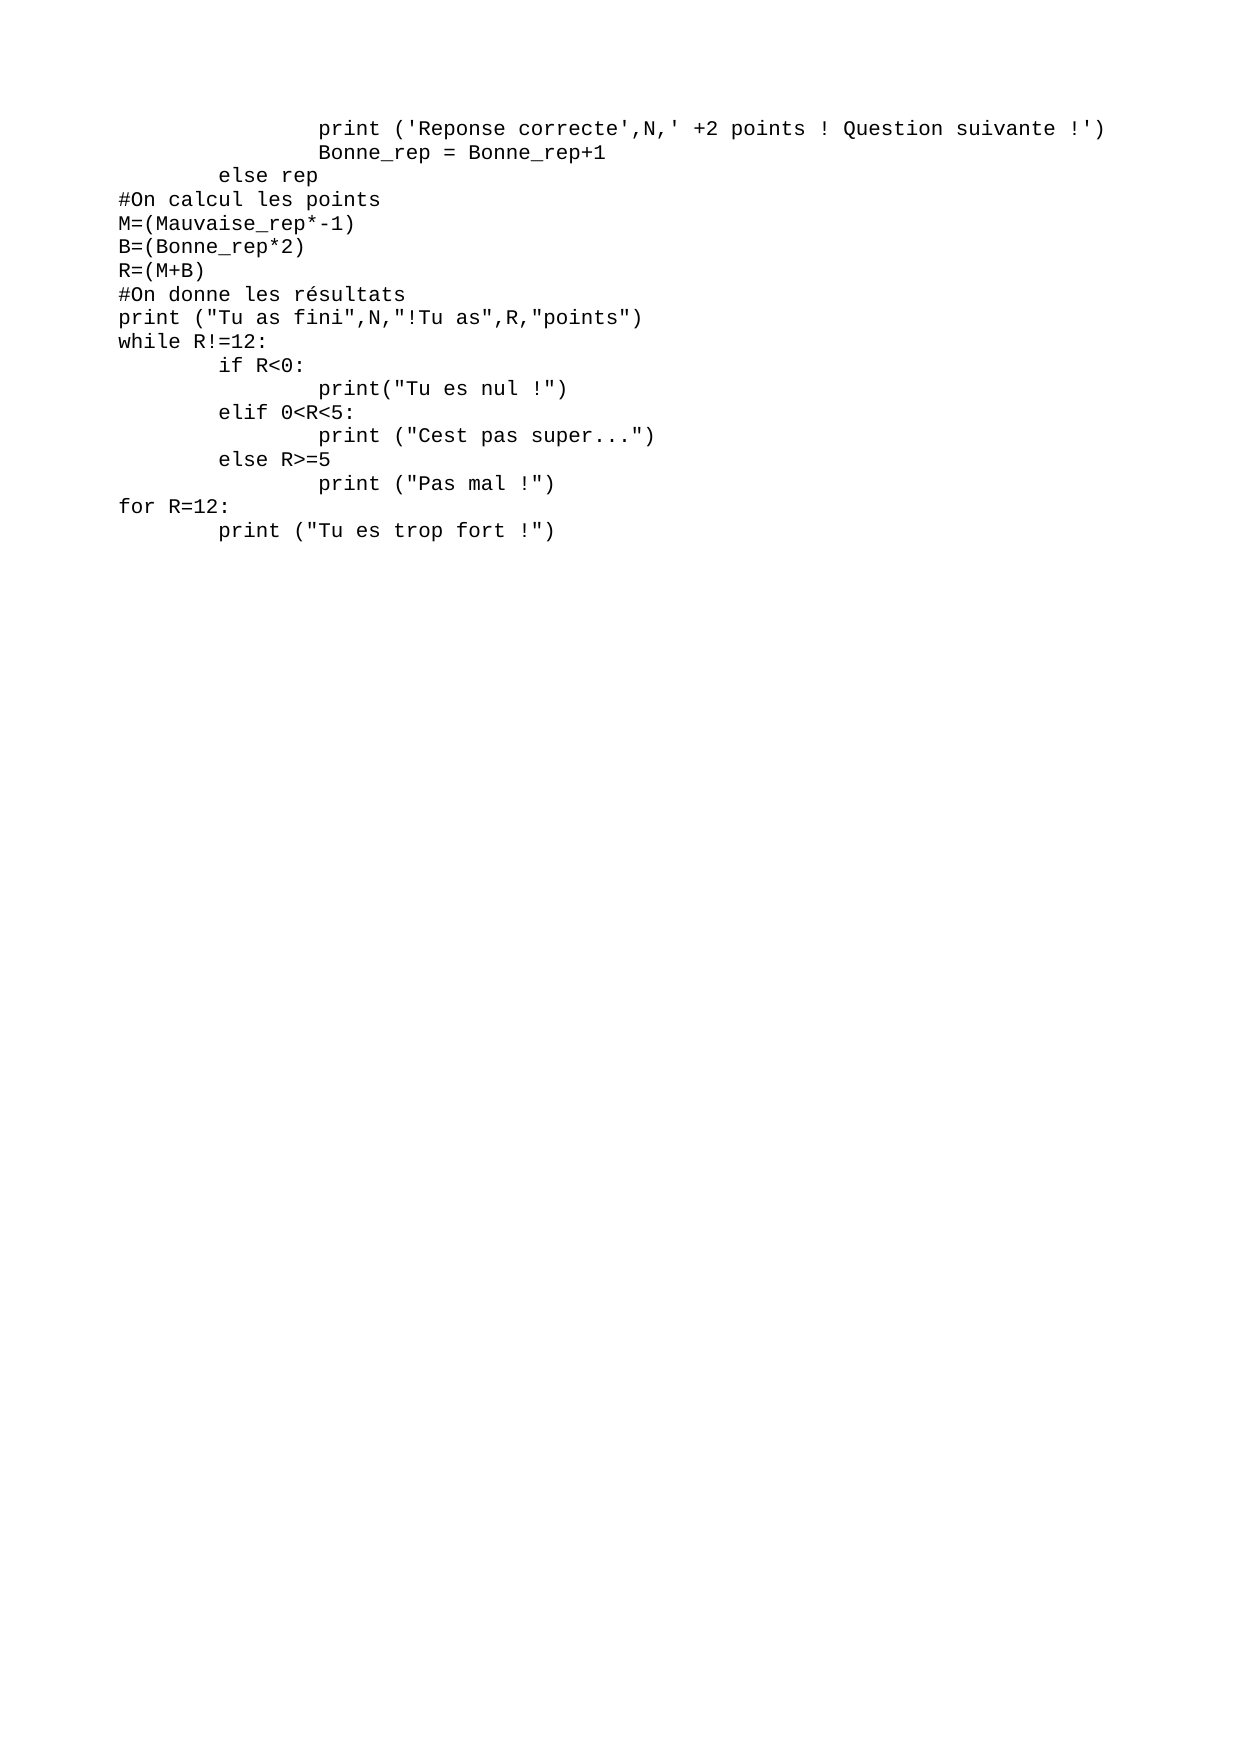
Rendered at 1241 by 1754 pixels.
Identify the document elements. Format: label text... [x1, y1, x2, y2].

text if R<0: [118, 354, 1122, 378]
text M=(Mauvaise_rep*-1) [118, 213, 1122, 236]
text print ("Pas mal !") [118, 473, 1122, 496]
text print("Tu es nul !") [118, 378, 1122, 402]
text for R=12: [118, 496, 1122, 520]
text B=(Bonne_rep*2) [118, 236, 1122, 260]
text print ('Reponse correcte',N,' +2 points ! Question suivante !') [118, 118, 1122, 142]
text Bonne_rep = Bonne_rep+1 [118, 142, 1122, 165]
text elif 0<R<5: [118, 402, 1122, 426]
text #On donne les résultats [118, 284, 1122, 307]
text else rep [118, 165, 1122, 189]
text print ("Cest pas super...") [118, 426, 1122, 449]
text R=(M+B) [118, 260, 1122, 284]
text else R>=5 [118, 449, 1122, 473]
text #On calcul les points [118, 189, 1122, 213]
text print ("Tu as fini",N,"!Tu as",R,"points") [118, 307, 1122, 331]
text while R!=12: [118, 331, 1122, 354]
text print ("Tu es trop fort !") [118, 520, 1122, 544]
